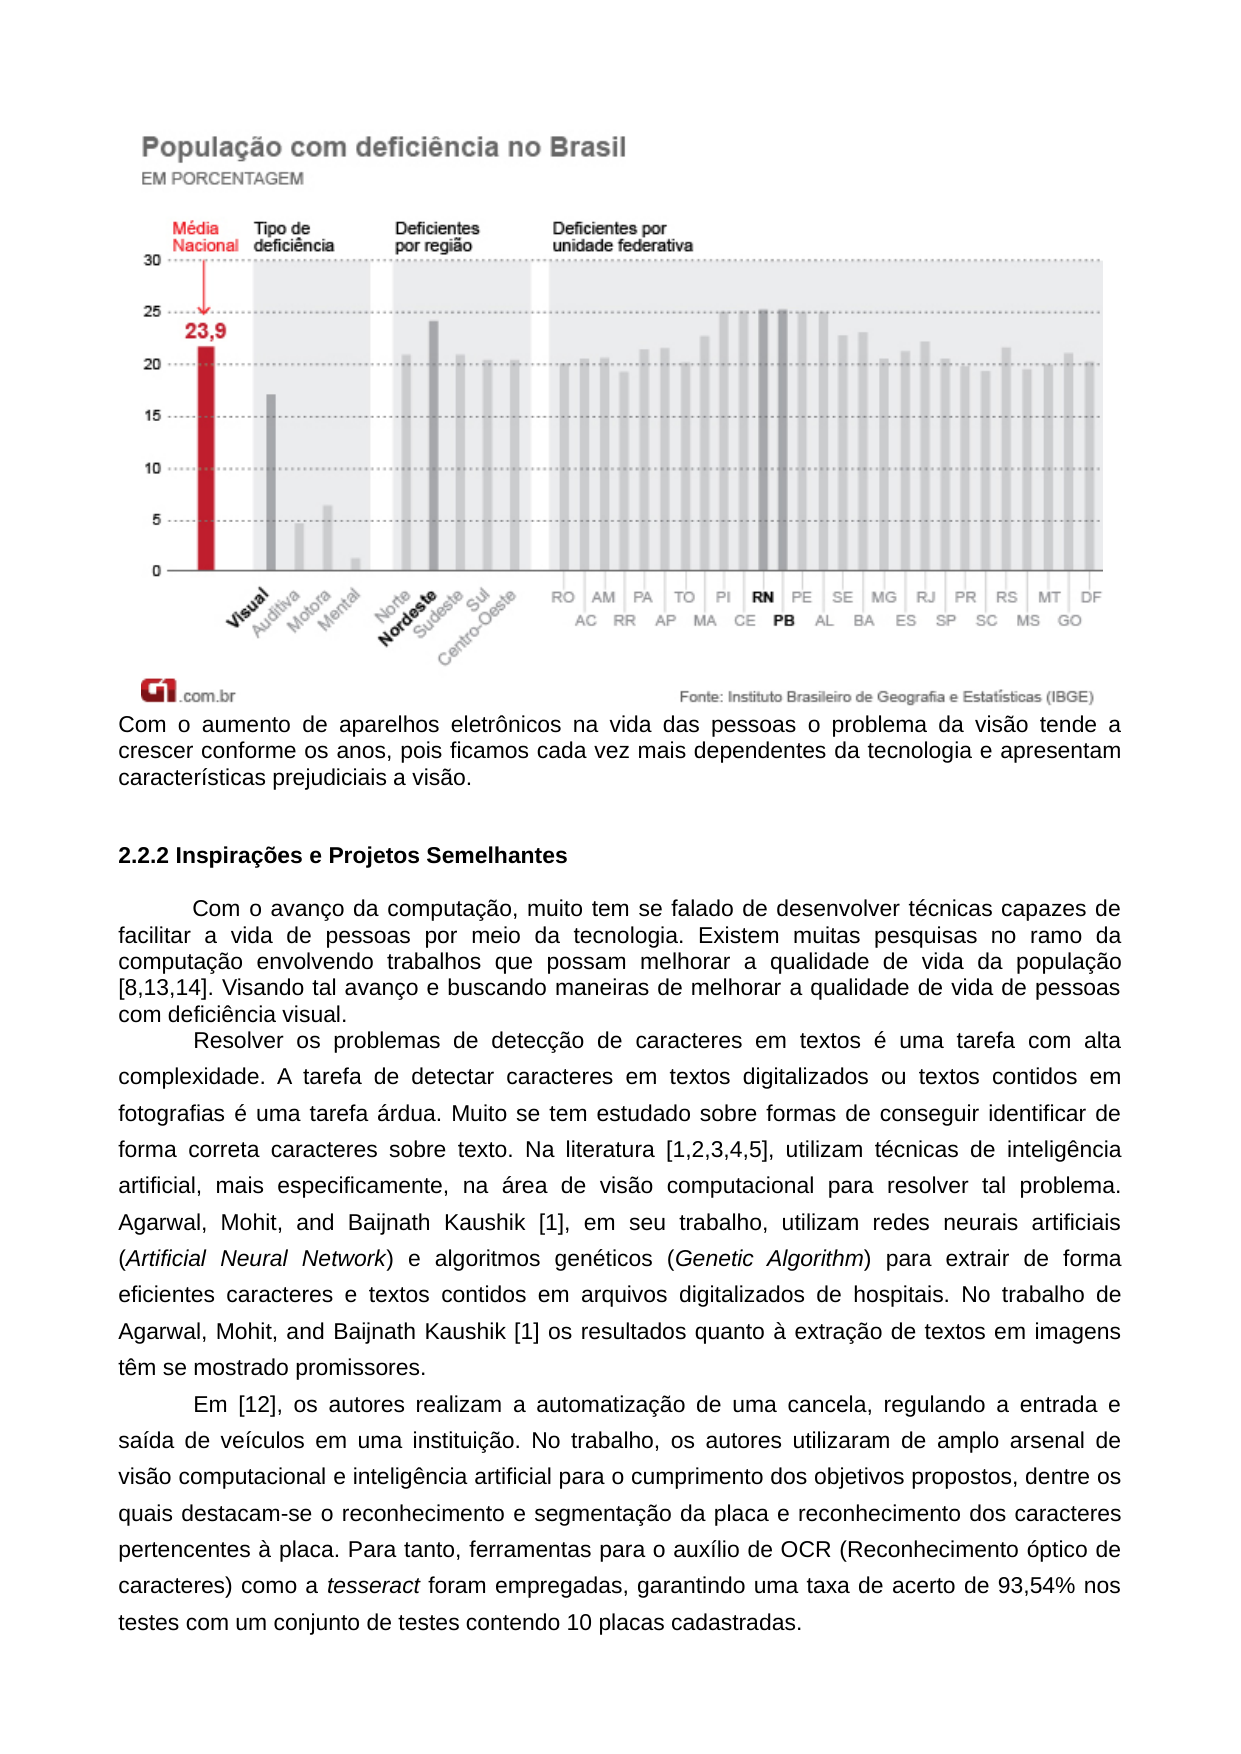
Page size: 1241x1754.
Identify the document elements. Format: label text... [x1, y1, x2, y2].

text Com o avanço da computação, muito tem se falado de desenvolver técnicas capazes de facilitar a vida de pessoas por meio da tecnologia. Existem muitas pesquisas no ramo da computação envolvendo trabalhos que possam melhorar a qualidade de vida da população [8,13,14]. Visando tal avanço e buscando maneiras de melhorar a qualidade de vida de pessoas com deficiência visual. [118, 895, 1122, 1027]
text 2.2.2 Inspirações e Projetos Semelhantes [118, 842, 1122, 869]
text Resolver os problemas de detecção de caracteres em textos é uma tarefa com alta complexidade. A tarefa de detectar caracteres em textos digitalizados ou textos contidos em fotografias é uma tarefa árdua. Muito se tem estudado sobre formas de conseguir identificar de forma correta caracteres sobre texto. Na literatura [1,2,3,4,5], utilizam técnicas de inteligência artificial, mais especificamente, na área de visão computacional para resolver tal problema. Agarwal, Mohit, and Baijnath Kaushik [1], em seu trabalho, utilizam redes neurais artificiais (Artificial Neural Network) e algoritmos genéticos (Genetic Algorithm) para extrair de forma eficientes caracteres e textos contidos em arquivos digitalizados de hospitais. No trabalho de Agarwal, Mohit, and Baijnath Kaushik [1] os resultados quanto à extração de textos em imagens têm se mostrado promissores. [118, 1027, 1122, 1381]
text Em [12], os autores realizam a automatização de uma cancela, regulando a entrada e saída de veículos em uma instituição. No trabalho, os autores utilizaram de amplo arsenal de visão computacional e inteligência artificial para o cumprimento dos objetivos propostos, dentre os quais destacam-se o reconhecimento e segmentação da placa e reconhecimento dos caracteres pertencentes à placa. Para tanto, ferramentas para o auxílio de OCR (Reconhecimento óptico de caracteres) como a tesseract foram empregadas, garantindo uma taxa de acerto de 93,54% nos testes com um conjunto de testes contendo 10 placas cadastradas. [118, 1391, 1122, 1635]
text Com o aumento de aparelhos eletrônicos na vida das pessoas o problema da visão tende a crescer conforme os anos, pois ficamos cada vez mais dependentes da tecnologia e apresentam características prejudiciais a visão. [118, 118, 1122, 790]
picture [141, 118, 1103, 710]
